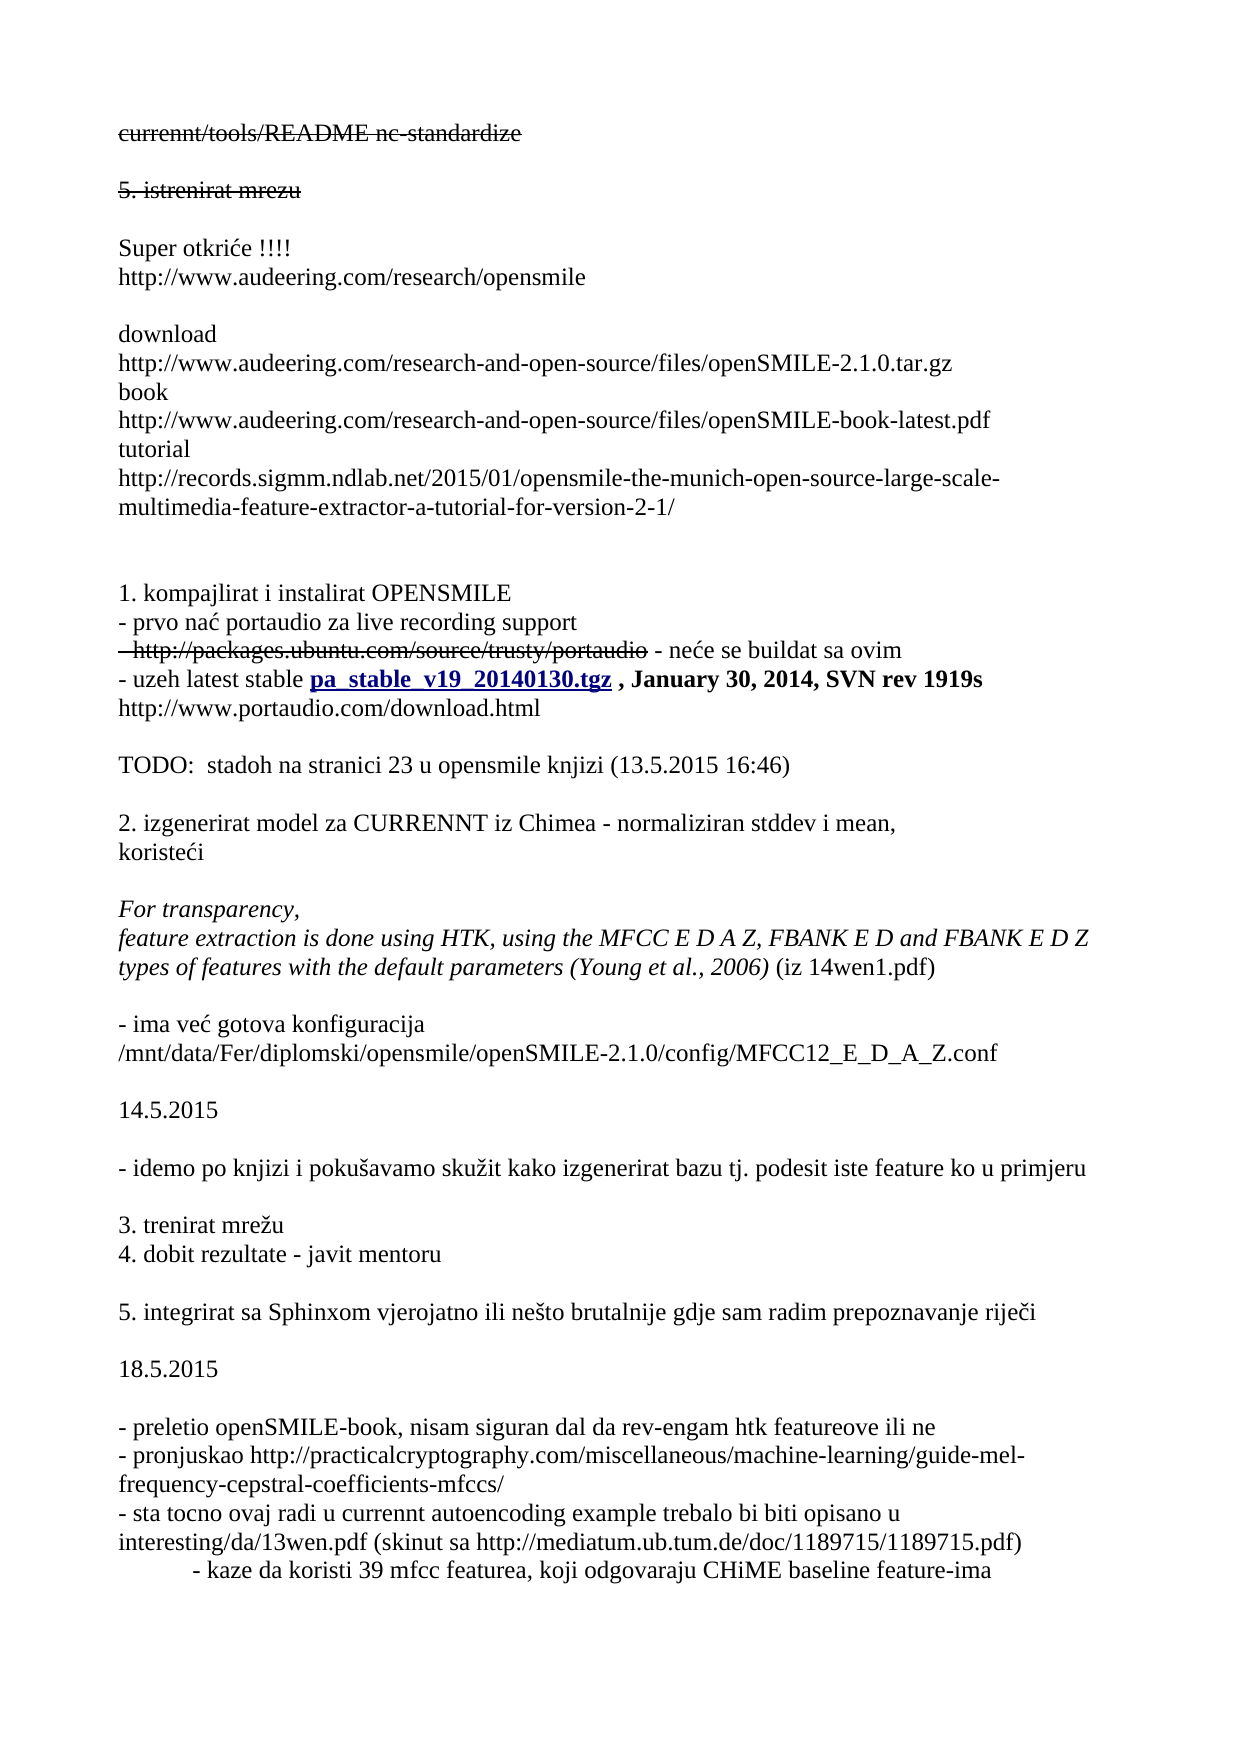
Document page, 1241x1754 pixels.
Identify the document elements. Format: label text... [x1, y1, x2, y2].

text download [118, 319, 1122, 348]
text - uzeh latest stable pa_stable_v19_20140130.tgz , January 30, 2014, SVN rev 1919s [118, 664, 1122, 693]
text http://www.audeering.com/research-and-open-source/files/openSMILE-book-latest.pdf [118, 406, 1122, 434]
text 4. dobit rezultate - javit mentoru [118, 1239, 1122, 1268]
text Super otkriće !!!! [118, 233, 1122, 262]
text - ima već gotova konfiguracija [118, 1009, 1122, 1038]
text http://records.sigmm.ndlab.net/2015/01/opensmile-the-munich-open-source-large-scale-multimedia-feature-extractor-a-tutorial-for-version-2-1/ [118, 463, 1122, 521]
text 14.5.2015 [118, 1096, 1122, 1124]
text - pronjuskao http://practicalcryptography.com/miscellaneous/machine-learning/guide-mel-frequency-cepstral-coefficients-mfccs/ [118, 1441, 1122, 1498]
text For transparency, [118, 894, 1122, 923]
text - http://packages.ubuntu.com/source/trusty/portaudio - neće se buildat sa ovim [118, 636, 1122, 664]
text 5. istrenirat mrezu [118, 176, 1122, 204]
text - idemo po knjizi i pokušavamo skužit kako izgenerirat bazu tj. podesit iste feature ko u primjeru [118, 1153, 1122, 1182]
text - sta tocno ovaj radi u currennt autoencoding example trebalo bi biti opisano u interesting/da/13wen.pdf (skinut sa http://mediatum.ub.tum.de/doc/1189715/1189715.pdf) [118, 1498, 1122, 1556]
text http://www.portaudio.com/download.html [118, 693, 1122, 722]
text currennt/tools/README nc-standardize [118, 118, 1122, 147]
text types of features with the default parameters (Young et al., 2006) (iz 14wen1.pdf) [118, 952, 1122, 981]
text 3. trenirat mrežu [118, 1211, 1122, 1239]
text - prvo nać portaudio za live recording support [118, 607, 1122, 636]
text feature extraction is done using HTK, using the MFCC E D A Z, FBANK E D and FBANK E D Z [118, 923, 1122, 952]
text - kaze da koristi 39 mfcc featurea, koji odgovaraju CHiME baseline feature-ima [118, 1556, 1122, 1584]
text 18.5.2015 [118, 1354, 1122, 1383]
text 1. kompajlirat i instalirat OPENSMILE [118, 578, 1122, 607]
text http://www.audeering.com/research-and-open-source/files/openSMILE-2.1.0.tar.gz [118, 348, 1122, 377]
text 5. integrirat sa Sphinxom vjerojatno ili nešto brutalnije gdje sam radim prepoznavanje riječi [118, 1297, 1122, 1326]
text /mnt/data/Fer/diplomski/opensmile/openSMILE-2.1.0/config/MFCC12_E_D_A_Z.conf [118, 1038, 1122, 1067]
text book [118, 377, 1122, 406]
text koristeći [118, 837, 1122, 866]
text http://www.audeering.com/research/opensmile [118, 262, 1122, 291]
text - preletio openSMILE-book, nisam siguran dal da rev-engam htk featureove ili ne [118, 1412, 1122, 1441]
text TODO: stadoh na stranici 23 u opensmile knjizi (13.5.2015 16:46) [118, 751, 1122, 779]
text 2. izgenerirat model za CURRENNT iz Chimea - normaliziran stddev i mean, [118, 808, 1122, 837]
text tutorial [118, 434, 1122, 463]
